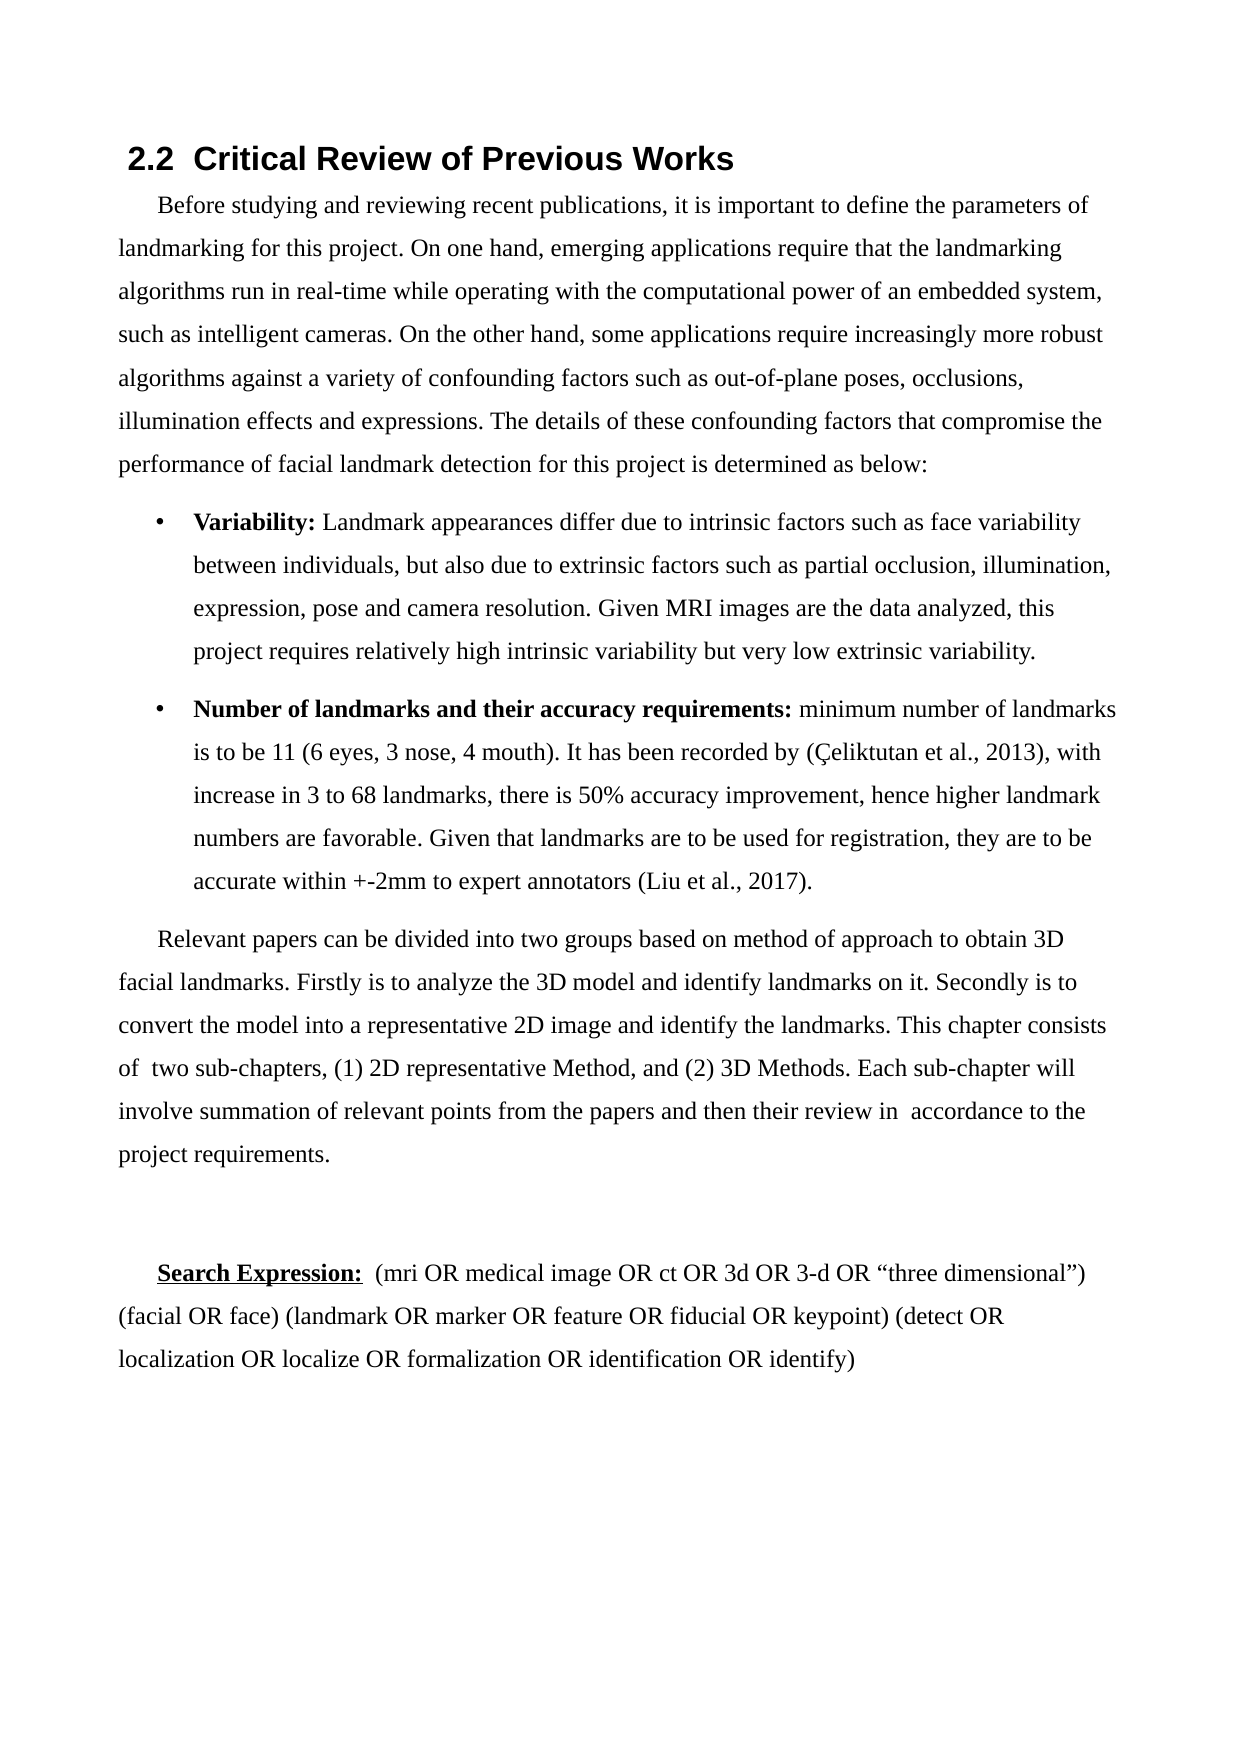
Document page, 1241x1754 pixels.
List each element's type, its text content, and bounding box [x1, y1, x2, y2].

text Relevant papers can be divided into two groups based on method of approach to obtain 3D facial landmarks. Firstly is to analyze the 3D model and identify landmarks on it. Secondly is to convert the model into a representative 2D image and identify the landmarks. This chapter consists of two sub-chapters, (1) 2D representative Method, and (2) 3D Methods. Each sub-chapter will involve summation of relevant points from the papers and then their review in accordance to the project requirements. [118, 924, 1122, 1168]
text Search Expression: (mri OR medical image OR ct OR 3d OR 3-d OR “three dimensional”) (facial OR face) (landmark OR marker OR feature OR fiducial OR keypoint) (detect OR localization OR localize OR formalization OR identification OR identify) [118, 1258, 1122, 1373]
subtitle Critical Review of Previous Works [118, 139, 1122, 178]
list Variability: Landmark appearances differ due to intrinsic factors such as face variability between individuals, but also due to extrinsic factors such as partial occlusion, illumination, expression, pose and camera resolution. Given MRI images are the data analyzed, this project requires relatively high intrinsic variability but very low extrinsic variability. [156, 507, 1122, 665]
text Before studying and reviewing recent publications, it is important to define the parameters of landmarking for this project. On one hand, emerging applications require that the landmarking algorithms run in real-time while operating with the computational power of an embedded system, such as intelligent cameras. On the other hand, some applications require increasingly more robust algorithms against a variety of confounding factors such as out-of-plane poses, occlusions, illumination effects and expressions. The details of these confounding factors that compromise the performance of facial landmark detection for this project is determined as below: [118, 190, 1122, 478]
list Number of landmarks and their accuracy requirements: minimum number of landmarks is to be 11 (6 eyes, 3 nose, 4 mouth). It has been recorded by (Çeliktutan et al., 2013), with increase in 3 to 68 landmarks, there is 50% accuracy improvement, hence higher landmark numbers are favorable. Given that landmarks are to be used for registration, they are to be accurate within +-2mm to expert annotators (Liu et al., 2017). [156, 694, 1122, 895]
